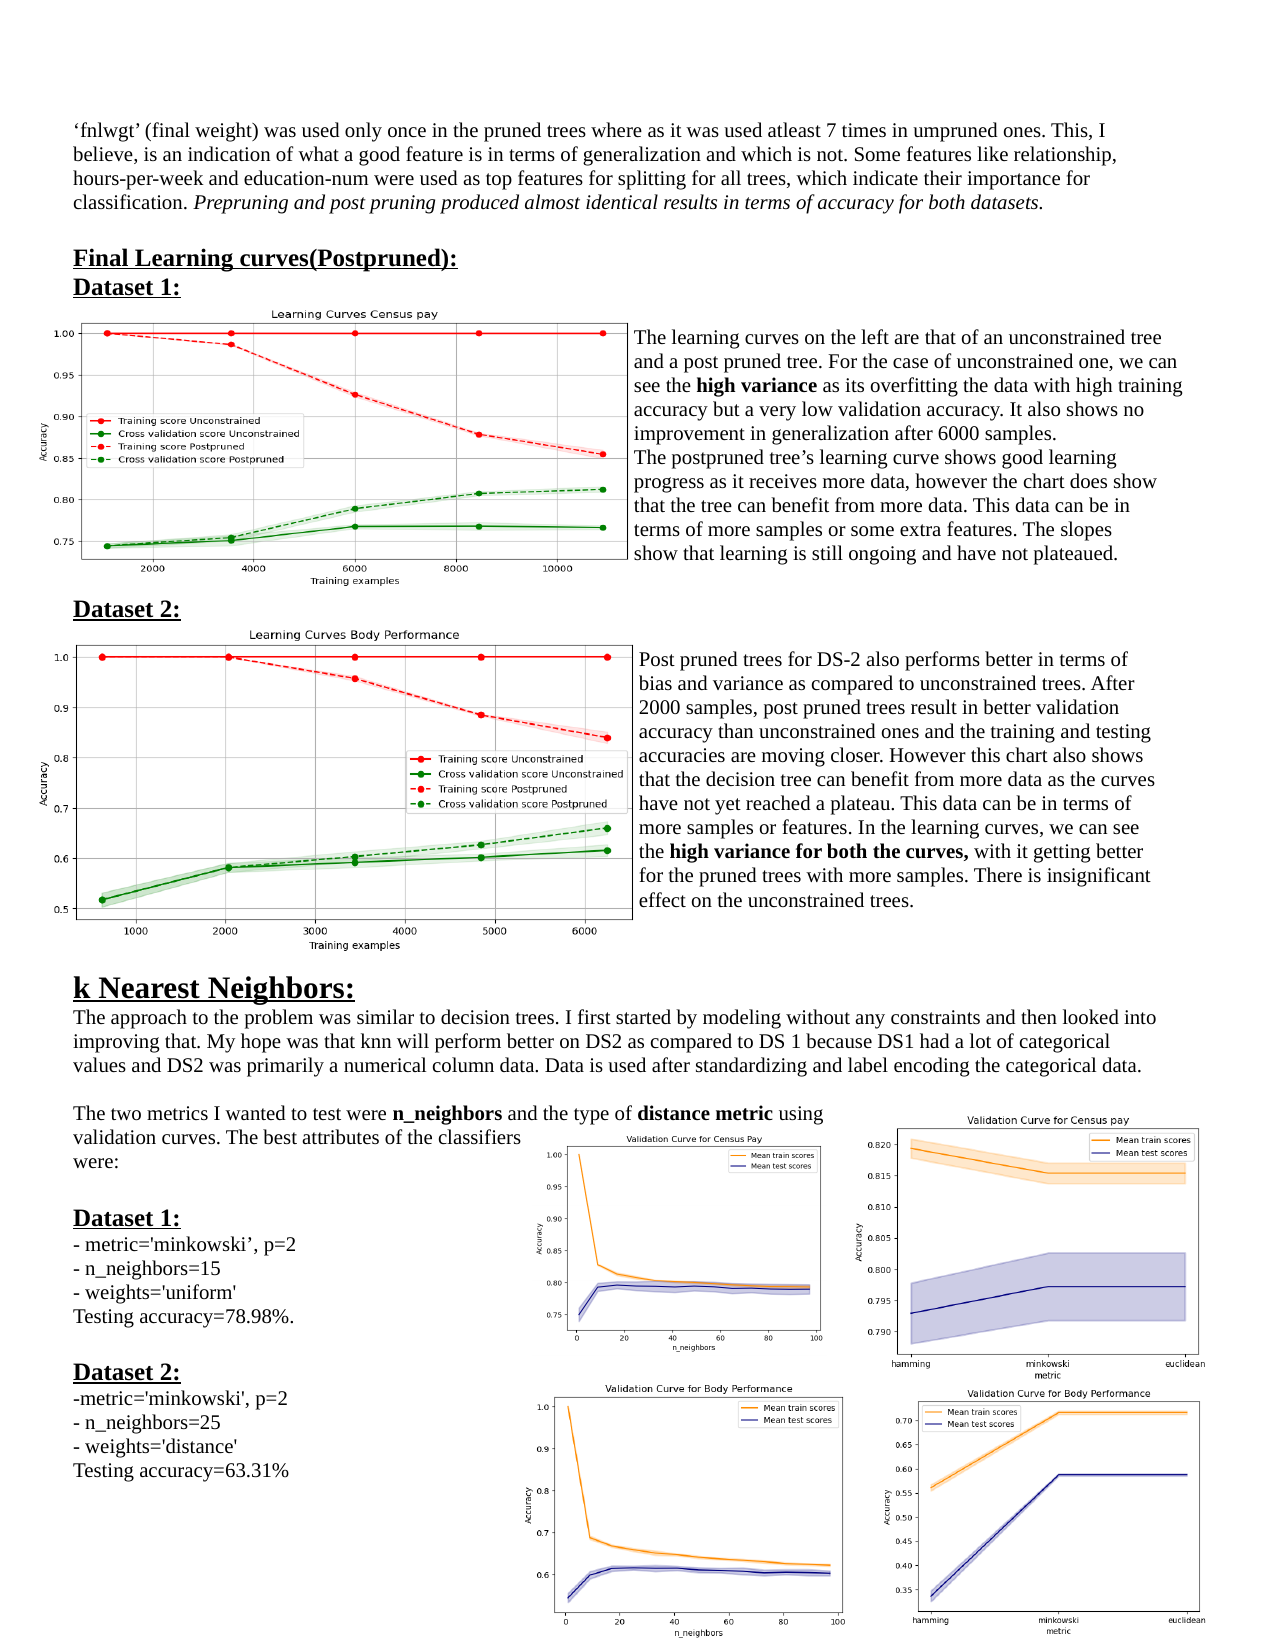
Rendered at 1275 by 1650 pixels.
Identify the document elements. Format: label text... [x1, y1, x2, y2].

text - weights='uniform' [73, 1280, 531, 1304]
picture [519, 1110, 1211, 1643]
text [828, 1256, 849, 1280]
picture [531, 1131, 828, 1356]
text k Nearest Neighbors: [73, 969, 1158, 1005]
text Dataset 2: [73, 594, 1158, 623]
picture [32, 304, 634, 591]
text - n_neighbors=15 [73, 1256, 531, 1280]
text Final Learning curves(Postpruned): Dataset 1: [73, 243, 1158, 301]
text One other thing I noticed after looking at the decision trees (pruned and unpruned) were that some features were very rarely used in the pruned trees that were abundantly used in post pruned. For example, for DS1, feature ‘fnlwgt’ (final weight) was used only once in the pruned trees where as it was used atleast 7 times in umpruned ones. This, I believe, is an indication of what a good feature is in terms of generalization and which is not. Some features like relationship, hours-per-week and education-num were used as top features for splitting for all trees, which indicate their importance for classification. Prepruning and post pruning produced almost identical results in terms of accuracy for both datasets. [73, 118, 1158, 214]
text The approach to the problem was similar to decision trees. I first started by modeling without any constraints and then looked into improving that. My hope was that knn will perform better on DS2 as compared to DS 1 because DS1 had a lot of categorical values and DS2 was primarily a numerical column data. Data is used after standardizing and label encoding the categorical data. [73, 1005, 1158, 1077]
picture [32, 623, 639, 957]
text The learning curves on the left are that of an unconstrained tree and a post pruned tree. For the case of unconstrained one, we can see the high variance as its overfitting the data with high training accuracy but a very low validation accuracy. It also shows no improvement in generalization after 6000 samples. [634, 325, 1193, 445]
text The postpruned tree’s learning curve shows good learning progress as it receives more data, however the chart does show that the tree can benefit from more data. This data can be in terms of more samples or some extra features. The slopes show that learning is still ongoing and have not plateaued. [634, 445, 1158, 565]
text Dataset 2: -metric='minkowski', p=2 - n_neighbors=25 - weights='distance' Testing accuracy=63.31% [73, 1357, 849, 1482]
text [828, 1280, 849, 1304]
text [828, 1304, 849, 1328]
text Post pruned trees for DS-2 also performs better in terms of bias and variance as compared to unconstrained trees. After 2000 samples, post pruned trees result in better validation accuracy than unconstrained ones and the training and testing accuracies are moving closer. However this chart also shows that the decision tree can benefit from more data as the curves have not yet reached a plateau. This data can be in terms of more samples or features. In the learning curves, we can see the high variance for both the curves, with it getting better for the pruned trees with more samples. There is insignificant effect on the unconstrained trees. [639, 647, 1158, 912]
text The two metrics I wanted to test were n_neighbors and the type of distance metric using validation curves. The best attributes of the classifiers were: [73, 1101, 1158, 1173]
text [851, 1386, 878, 1482]
text [828, 1203, 849, 1256]
text Dataset 1: - metric='minkowski’, p=2 [73, 1203, 531, 1256]
text Testing accuracy=78.98%. [73, 1304, 531, 1328]
